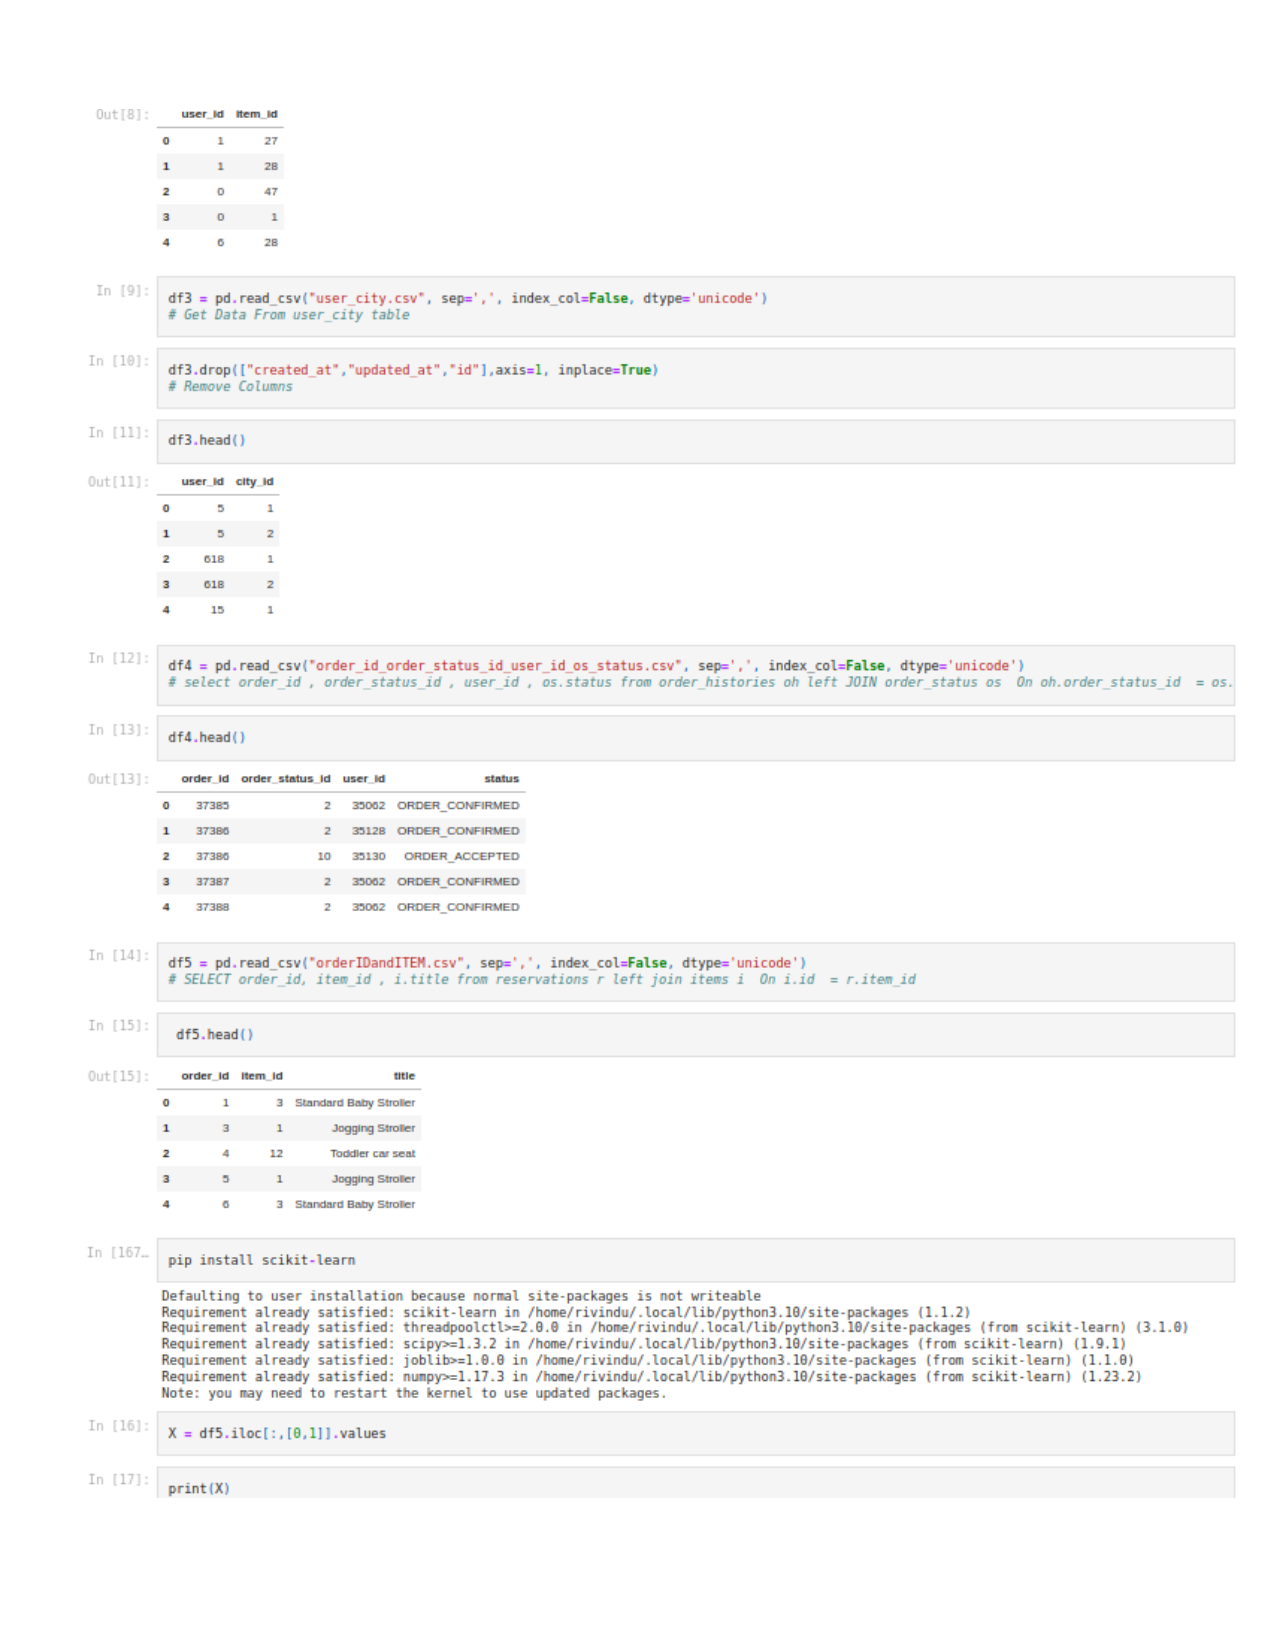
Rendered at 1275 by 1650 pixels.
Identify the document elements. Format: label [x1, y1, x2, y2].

picture [57, 109, 1252, 1498]
